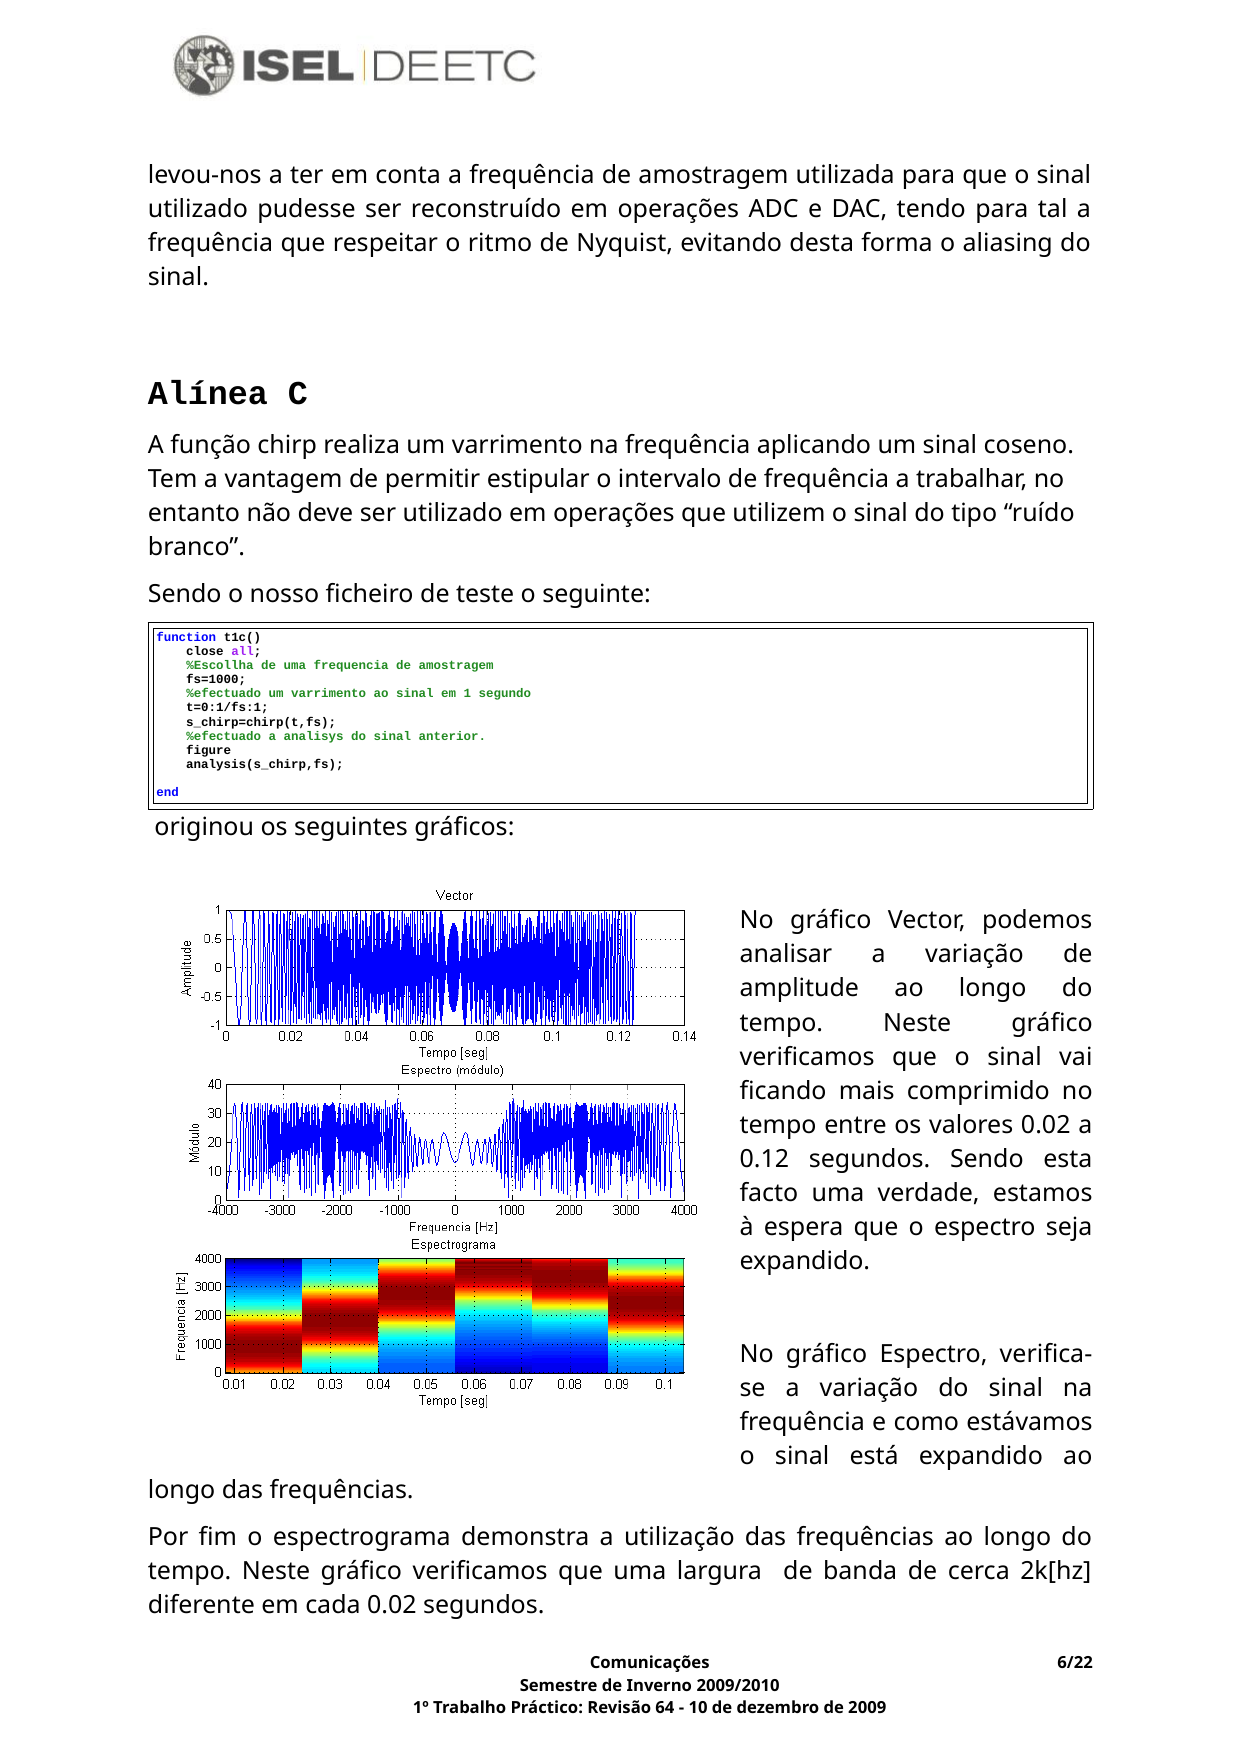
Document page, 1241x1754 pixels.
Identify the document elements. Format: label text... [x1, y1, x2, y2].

text Por fim o espectrograma demonstra a utilização das frequências ao longo do tempo. Neste gráfico verificamos que uma largura de banda de cerca 2k[hz] diferente em cada 0.02 segundos. [148, 1518, 1093, 1621]
picture [148, 861, 740, 1442]
text t=0:1/fs:1; [154, 693, 1087, 707]
picture [164, 20, 566, 121]
subtitle Alínea C [148, 377, 1093, 414]
text %efectuado um varrimento ao sinal em 1 segundo [154, 679, 1087, 693]
text fs=1000; [154, 665, 1087, 679]
text end [149, 778, 1093, 809]
text analysis(s_chirp,fs); [154, 750, 1087, 772]
text function t1c() [154, 629, 1087, 636]
text levou-nos a ter em conta a frequência de amostragem utilizada para que o sinal utilizado pudesse ser reconstruído em operações ADC e DAC, tendo para tal a frequência que respeitar o ritmo de Nyquist, evitando desta forma o aliasing do sinal. [148, 156, 1093, 292]
text No gráfico Espectro, verifica-se a variação do sinal na frequência e como estávamos o sinal está expandido ao longo das frequências. [148, 1336, 1093, 1506]
text function t1c() [149, 623, 1093, 636]
text figure [154, 736, 1087, 750]
text No gráfico Vector, podemos analisar a variação de amplitude ao longo do tempo. Neste gráfico verificamos que o sinal vai ficando mais comprimido no tempo entre os valores 0.02 a 0.12 segundos. Sendo esta facto uma verdade, estamos à espera que o espectro seja expandido. [740, 902, 1093, 1277]
text Sendo o nosso ficheiro de teste o seguinte: [148, 576, 1093, 610]
text %efectuado a analisys do sinal anterior. [154, 721, 1087, 736]
text close all; [154, 636, 1087, 651]
text originou os seguintes gráficos: [148, 810, 1093, 843]
text s_chirp=chirp(t,fs); [154, 707, 1087, 721]
text %Escollha de uma frequencia de amostragem [154, 651, 1087, 665]
text A função chirp realiza um varrimento na frequência aplicando um sinal coseno. Tem a vantagem de permitir estipular o intervalo de frequência a trabalhar, no entanto não deve ser utilizado em operações que utilizem o sinal do tipo “ruído branco”. [148, 427, 1093, 563]
